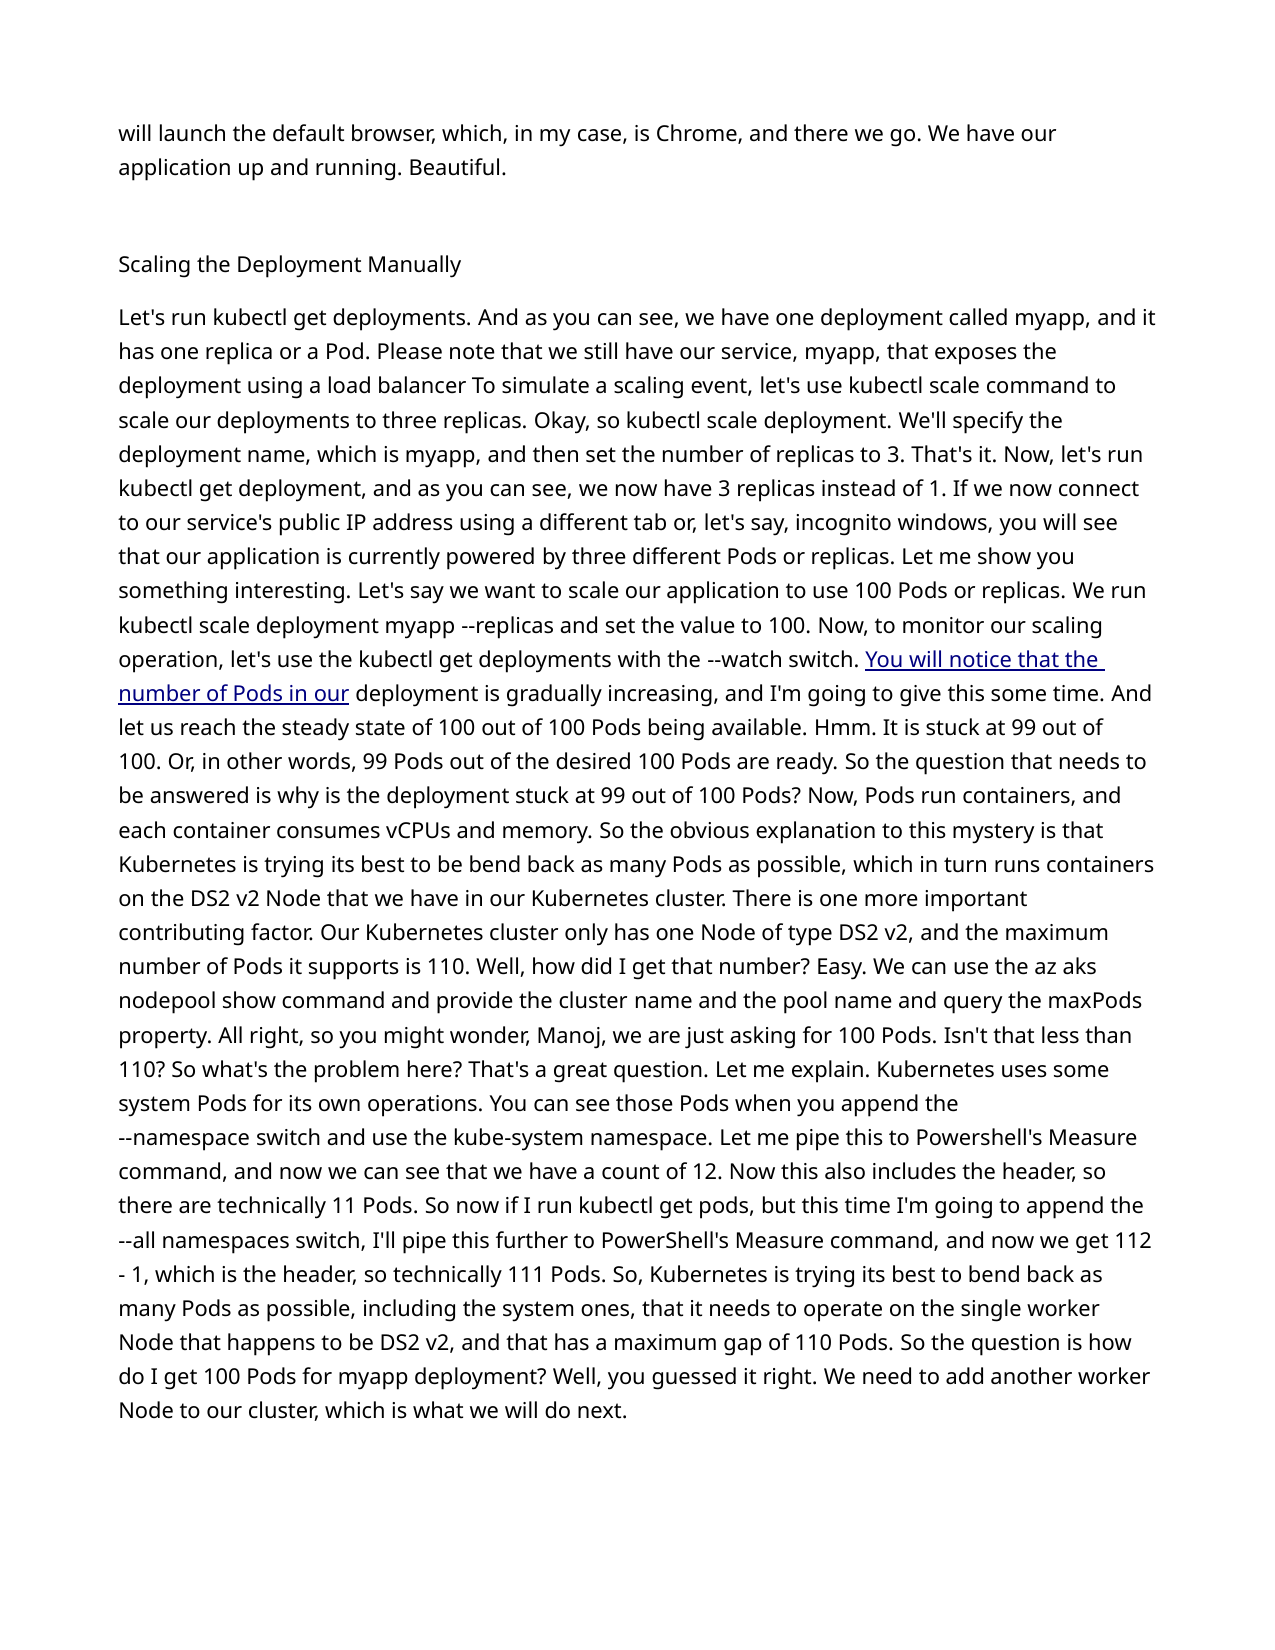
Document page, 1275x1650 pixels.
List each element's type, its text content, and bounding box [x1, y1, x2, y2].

text Let's run kubectl get deployments. And as you can see, we have one deployment called myapp, and it has one replica or a Pod. Please note that we still have our service, myapp, that exposes the deployment using a load balancer To simulate a scaling event, let's use kubectl scale command to scale our deployments to three replicas. Okay, so kubectl scale deployment. We'll specify the deployment name, which is myapp, and then set the number of replicas to 3. That's it. Now, let's run kubectl get deployment, and as you can see, we now have 3 replicas instead of 1. If we now connect to our service's public IP address using a different tab or, let's say, incognito windows, you will see that our application is currently powered by three different Pods or replicas. Let me show you something interesting. Let's say we want to scale our application to use 100 Pods or replicas. We run kubectl scale deployment myapp ‑‑replicas and set the value to 100. Now, to monitor our scaling operation, let's use the kubectl get deployments with the ‑‑watch switch. You will notice that the number of Pods in our deployment is gradually increasing, and I'm going to give this some time. And let us reach the steady state of 100 out of 100 Pods being available. Hmm. It is stuck at 99 out of 100. Or, in other words, 99 Pods out of the desired 100 Pods are ready. So the question that needs to be answered is why is the deployment stuck at 99 out of 100 Pods? Now, Pods run containers, and each container consumes vCPUs and memory. So the obvious explanation to this mystery is that Kubernetes is trying its best to be bend back as many Pods as possible, which in turn runs containers on the DS2 v2 Node that we have in our Kubernetes cluster. There is one more important contributing factor. Our Kubernetes cluster only has one Node of type DS2 v2, and the maximum number of Pods it supports is 110. Well, how did I get that number? Easy. We can use the az aks nodepool show command and provide the cluster name and the pool name and query the maxPods property. All right, so you might wonder, Manoj, we are just asking for 100 Pods. Isn't that less than 110? So what's the problem here? That's a great question. Let me explain. Kubernetes uses some system Pods for its own operations. You can see those Pods when you append the ‑‑namespace switch and use the kube‑system namespace. Let me pipe this to Powershell's Measure command, and now we can see that we have a count of 12. Now this also includes the header, so there are technically 11 Pods. So now if I run kubectl get pods, but this time I'm going to append the ‑‑all namespaces switch, I'll pipe this further to PowerShell's Measure command, and now we get 112 ‑ 1, which is the header, so technically 111 Pods. So, Kubernetes is trying its best to bend back as many Pods as possible, including the system ones, that it needs to operate on the single worker Node that happens to be DS2 v2, and that has a maximum gap of 110 Pods. So the question is how do I get 100 Pods for myapp deployment? Well, you guessed it right. We need to add another worker Node to our cluster, which is what we will do next. [118, 302, 1157, 1425]
subtitle Scaling the Deployment Manually [118, 249, 1157, 279]
text will launch the default browser, which, in my case, is Chrome, and there we go. We have our application up and running. Beautiful. [118, 118, 1157, 182]
